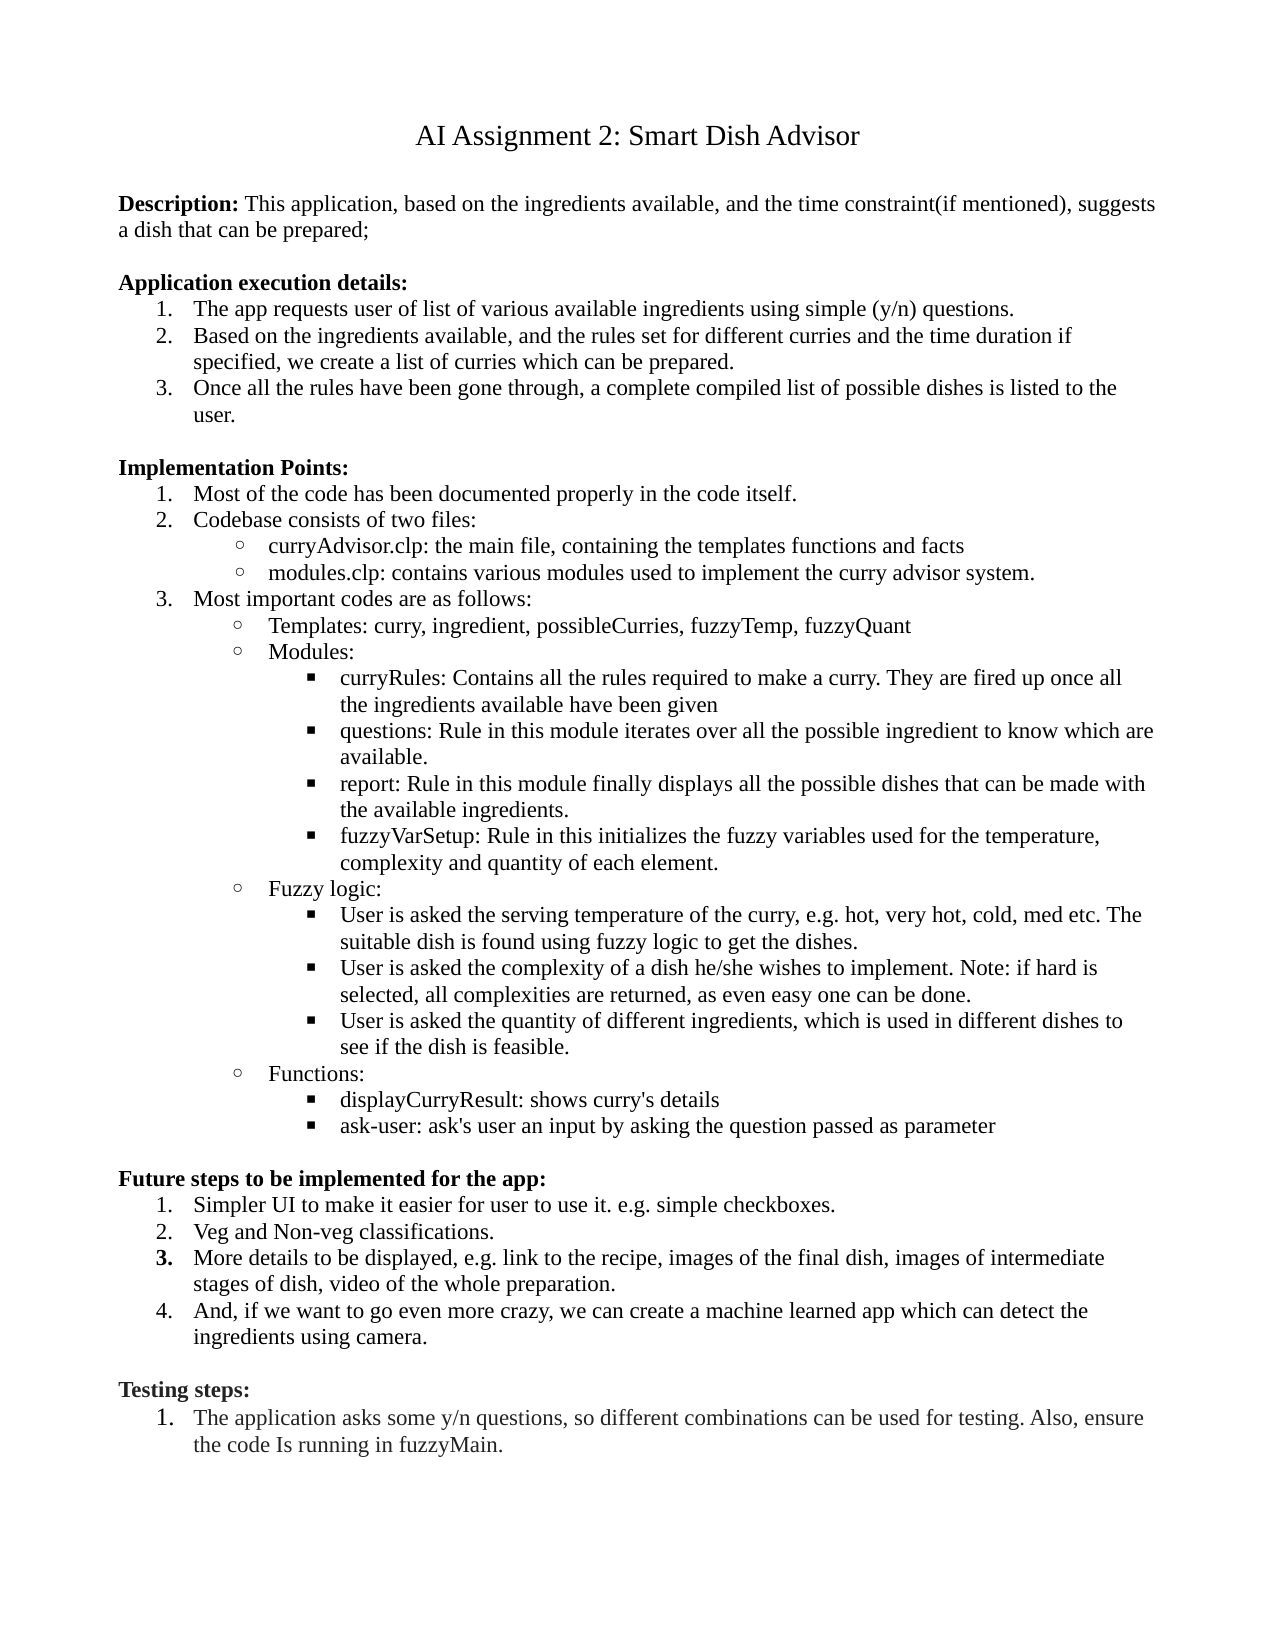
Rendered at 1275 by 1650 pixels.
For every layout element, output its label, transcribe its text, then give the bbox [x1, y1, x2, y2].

text Testing steps: [118, 1376, 1157, 1402]
list Veg and Non-veg classifications. [156, 1218, 1157, 1244]
list curryAdvisor.clp: the main file, containing the templates functions and facts [231, 533, 1157, 559]
list And, if we want to go even more crazy, we can create a machine learned app which can detect the ingredients using camera. [156, 1297, 1157, 1349]
text Implementation Points: [118, 453, 1157, 480]
list report: Rule in this module finally displays all the possible dishes that can be made with the available ingredients. [302, 770, 1157, 822]
list The application asks some y/n questions, so different combinations can be used for testing. Also, ensure the code Is running in fuzzyMain. [156, 1402, 1157, 1457]
list User is asked the complexity of a dish he/she wishes to implement. Note: if hard is selected, all complexities are returned, as even easy one can be done. [302, 954, 1157, 1007]
list Templates: curry, ingredient, possibleCurries, fuzzyTemp, fuzzyQuant [228, 612, 1157, 638]
list Simpler UI to make it easier for user to use it. e.g. simple checkboxes. [156, 1191, 1157, 1218]
list displayCurryResult: shows curry's details [302, 1086, 1157, 1112]
list Most important codes are as follows: [156, 585, 1157, 612]
list User is asked the quantity of different ingredients, which is used in different dishes to see if the dish is feasible. [302, 1007, 1157, 1060]
list ask-user: ask's user an input by asking the question passed as parameter [302, 1112, 1157, 1139]
text Description: This application, based on the ingredients available, and the time constraint(if mentioned), suggests a dish that can be prepared; [118, 190, 1157, 243]
text Future steps to be implemented for the app: [118, 1165, 1157, 1191]
list Most of the code has been documented properly in the code itself. [156, 480, 1157, 506]
list curryRules: Contains all the rules required to make a curry. They are fired up once all the ingredients available have been given [302, 664, 1157, 717]
list Fuzzy logic: [228, 875, 1157, 902]
list questions: Rule in this module iterates over all the possible ingredient to know which are available. [302, 717, 1157, 770]
list Once all the rules have been gone through, a complete compiled list of possible dishes is listed to the user. [156, 374, 1157, 427]
list The app requests user of list of various available ingredients using simple (y/n) questions. [156, 295, 1157, 322]
list Modules: [228, 638, 1157, 664]
list More details to be displayed, e.g. link to the recipe, images of the final dish, images of intermediate stages of dish, video of the whole preparation. [156, 1244, 1157, 1297]
list User is asked the serving temperature of the curry, e.g. hot, very hot, cold, med etc. The suitable dish is found using fuzzy logic to get the dishes. [302, 902, 1157, 954]
text Application execution details: [118, 269, 1157, 295]
list Codebase consists of two files: [156, 506, 1157, 533]
list Functions: [228, 1060, 1157, 1086]
list fuzzyVarSetup: Rule in this initializes the fuzzy variables used for the temperature, complexity and quantity of each element. [302, 822, 1157, 875]
list modules.clp: contains various modules used to implement the curry advisor system. [231, 559, 1157, 585]
text AI Assignment 2: Smart Dish Advisor [118, 118, 1157, 152]
list Based on the ingredients available, and the rules set for different curries and the time duration if specified, we create a list of curries which can be prepared. [156, 322, 1157, 374]
